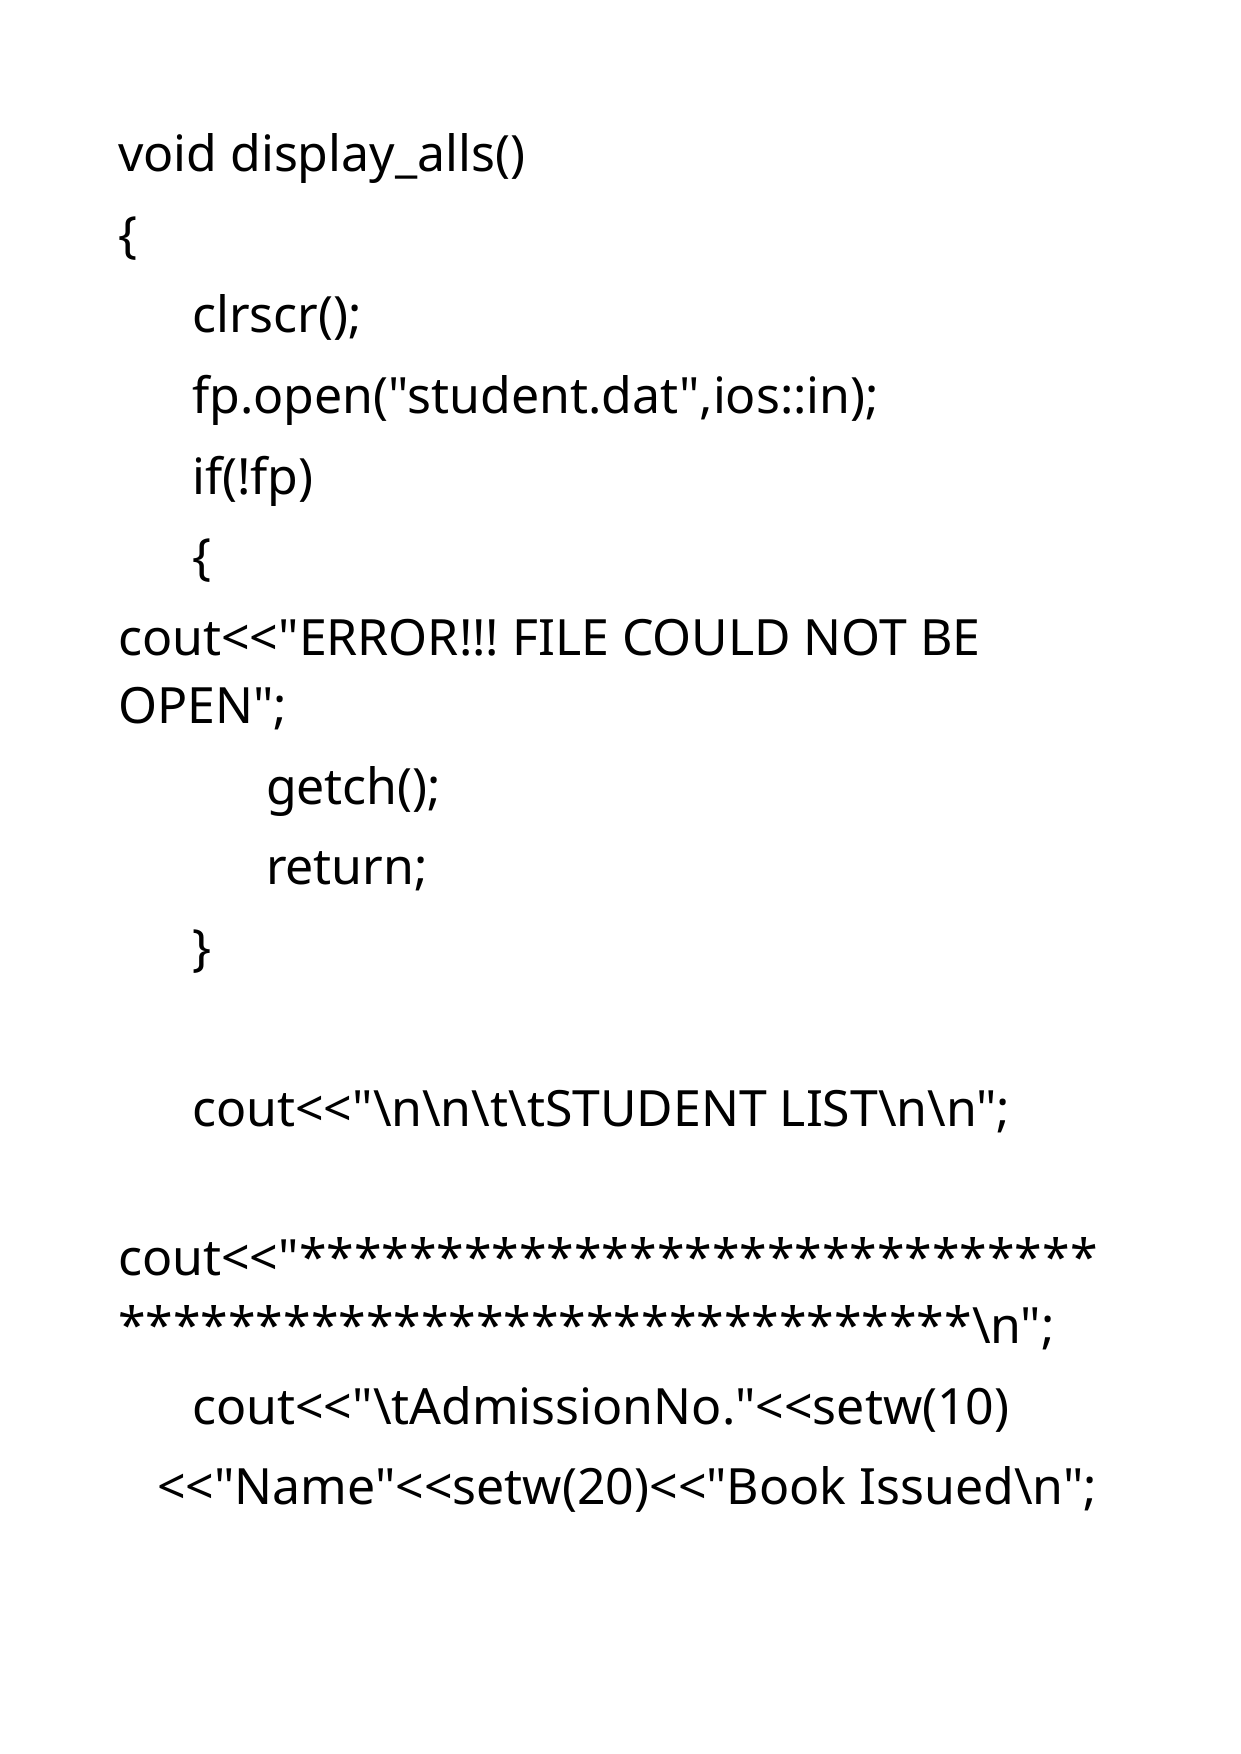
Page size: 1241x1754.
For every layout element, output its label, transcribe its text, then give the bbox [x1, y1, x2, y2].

text void display_alls() [118, 118, 1122, 186]
text { [118, 199, 1122, 267]
text getch(); [118, 751, 1122, 819]
text <<"Name"<<setw(20)<<"Book Issued\n"; [118, 1451, 1122, 1519]
text fp.open("student.dat",ios::in); [118, 360, 1122, 428]
text if(!fp) [118, 441, 1122, 509]
text cout<<"ERROR!!! FILE COULD NOT BE OPEN"; [118, 602, 1122, 738]
text { [118, 521, 1122, 589]
text cout<<"\n\n\t\tSTUDENT LIST\n\n"; [118, 1073, 1122, 1141]
text cout<<"************************************************************\n"; [118, 1154, 1122, 1358]
text cout<<"\tAdmissionNo."<<setw(10) [118, 1371, 1122, 1439]
text clrscr(); [118, 279, 1122, 347]
text [118, 1532, 1122, 1600]
text return; [118, 831, 1122, 899]
text } [118, 912, 1122, 980]
